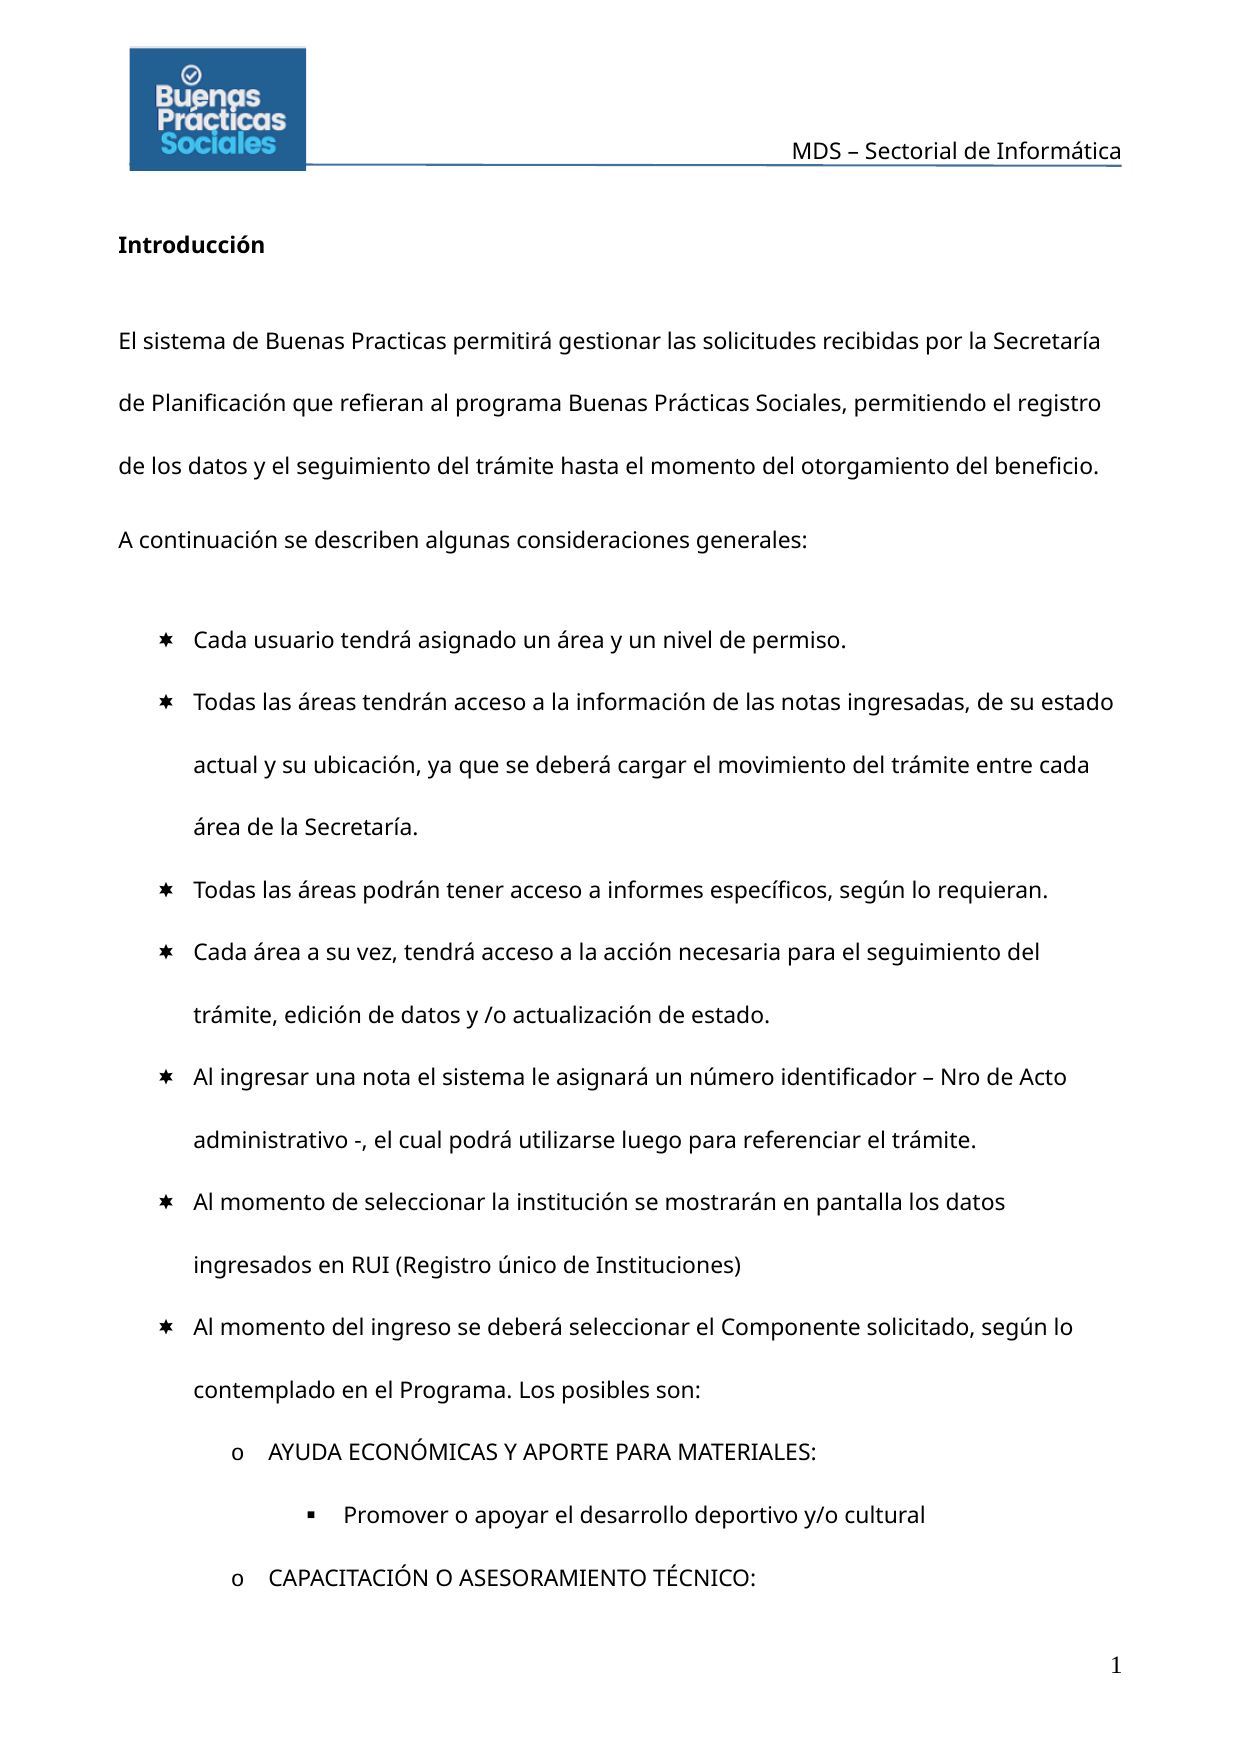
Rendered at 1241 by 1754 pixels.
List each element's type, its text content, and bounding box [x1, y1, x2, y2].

list Cada usuario tendrá asignado un área y un nivel de permiso. [156, 624, 1122, 655]
list Al momento de seleccionar la institución se mostrarán en pantalla los datos ingresados en RUI (Registro único de Instituciones) [156, 1186, 1122, 1280]
text El sistema de Buenas Practicas permitirá gestionar las solicitudes recibidas por la Secretaría de Planificación que refieran al programa Buenas Prácticas Sociales, permitiendo el registro de los datos y el seguimiento del trámite hasta el momento del otorgamiento del beneficio. [118, 325, 1122, 481]
list AYUDA ECONÓMICAS Y APORTE PARA MATERIALES: [231, 1436, 1122, 1468]
text A continuación se describen algunas consideraciones generales: [118, 524, 1122, 555]
list Todas las áreas tendrán acceso a la información de las notas ingresadas, de su estado actual y su ubicación, ya que se deberá cargar el movimiento del trámite entre cada área de la Secretaría. [156, 686, 1122, 842]
text Introducción [118, 229, 1122, 260]
list Cada área a su vez, tendrá acceso a la acción necesaria para el seguimiento del trámite, edición de datos y /o actualización de estado. [156, 936, 1122, 1030]
list Todas las áreas podrán tener acceso a informes específicos, según lo requieran. [156, 874, 1122, 905]
list Al momento del ingreso se deberá seleccionar el Componente solicitado, según lo contemplado en el Programa. Los posibles son: [156, 1311, 1122, 1405]
list Promover o apoyar el desarrollo deportivo y/o cultural [306, 1499, 1122, 1530]
list Al ingresar una nota el sistema le asignará un número identificador – Nro de Acto administrativo -, el cual podrá utilizarse luego para referenciar el trámite. [156, 1061, 1122, 1155]
list CAPACITACIÓN O ASESORAMIENTO TÉCNICO: [231, 1561, 1122, 1593]
